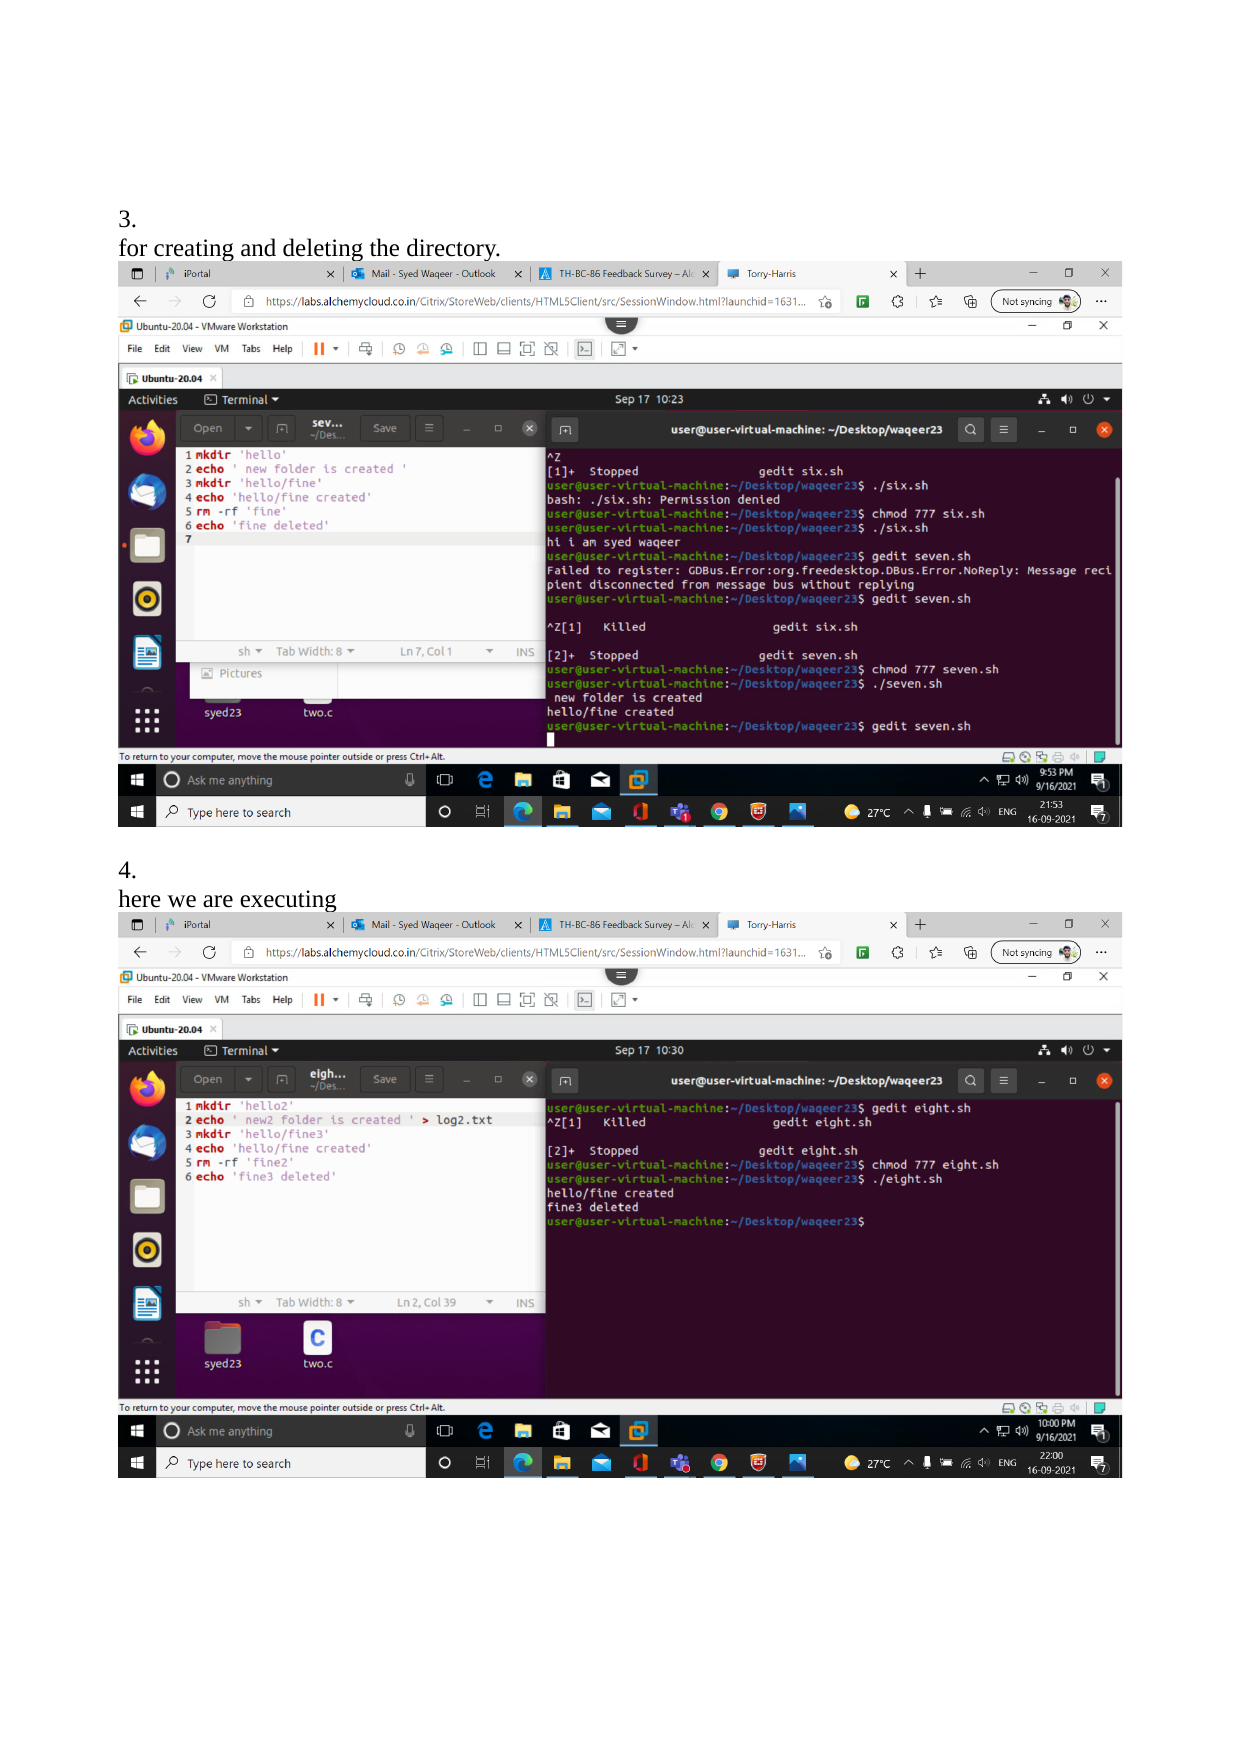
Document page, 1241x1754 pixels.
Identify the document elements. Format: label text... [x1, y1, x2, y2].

text here we are executing [118, 884, 1122, 912]
text for creating and deleting the directory. [118, 233, 1122, 261]
text 3. [118, 204, 1122, 233]
text 4. [118, 855, 1122, 884]
picture [118, 912, 1123, 1478]
picture [118, 261, 1123, 827]
